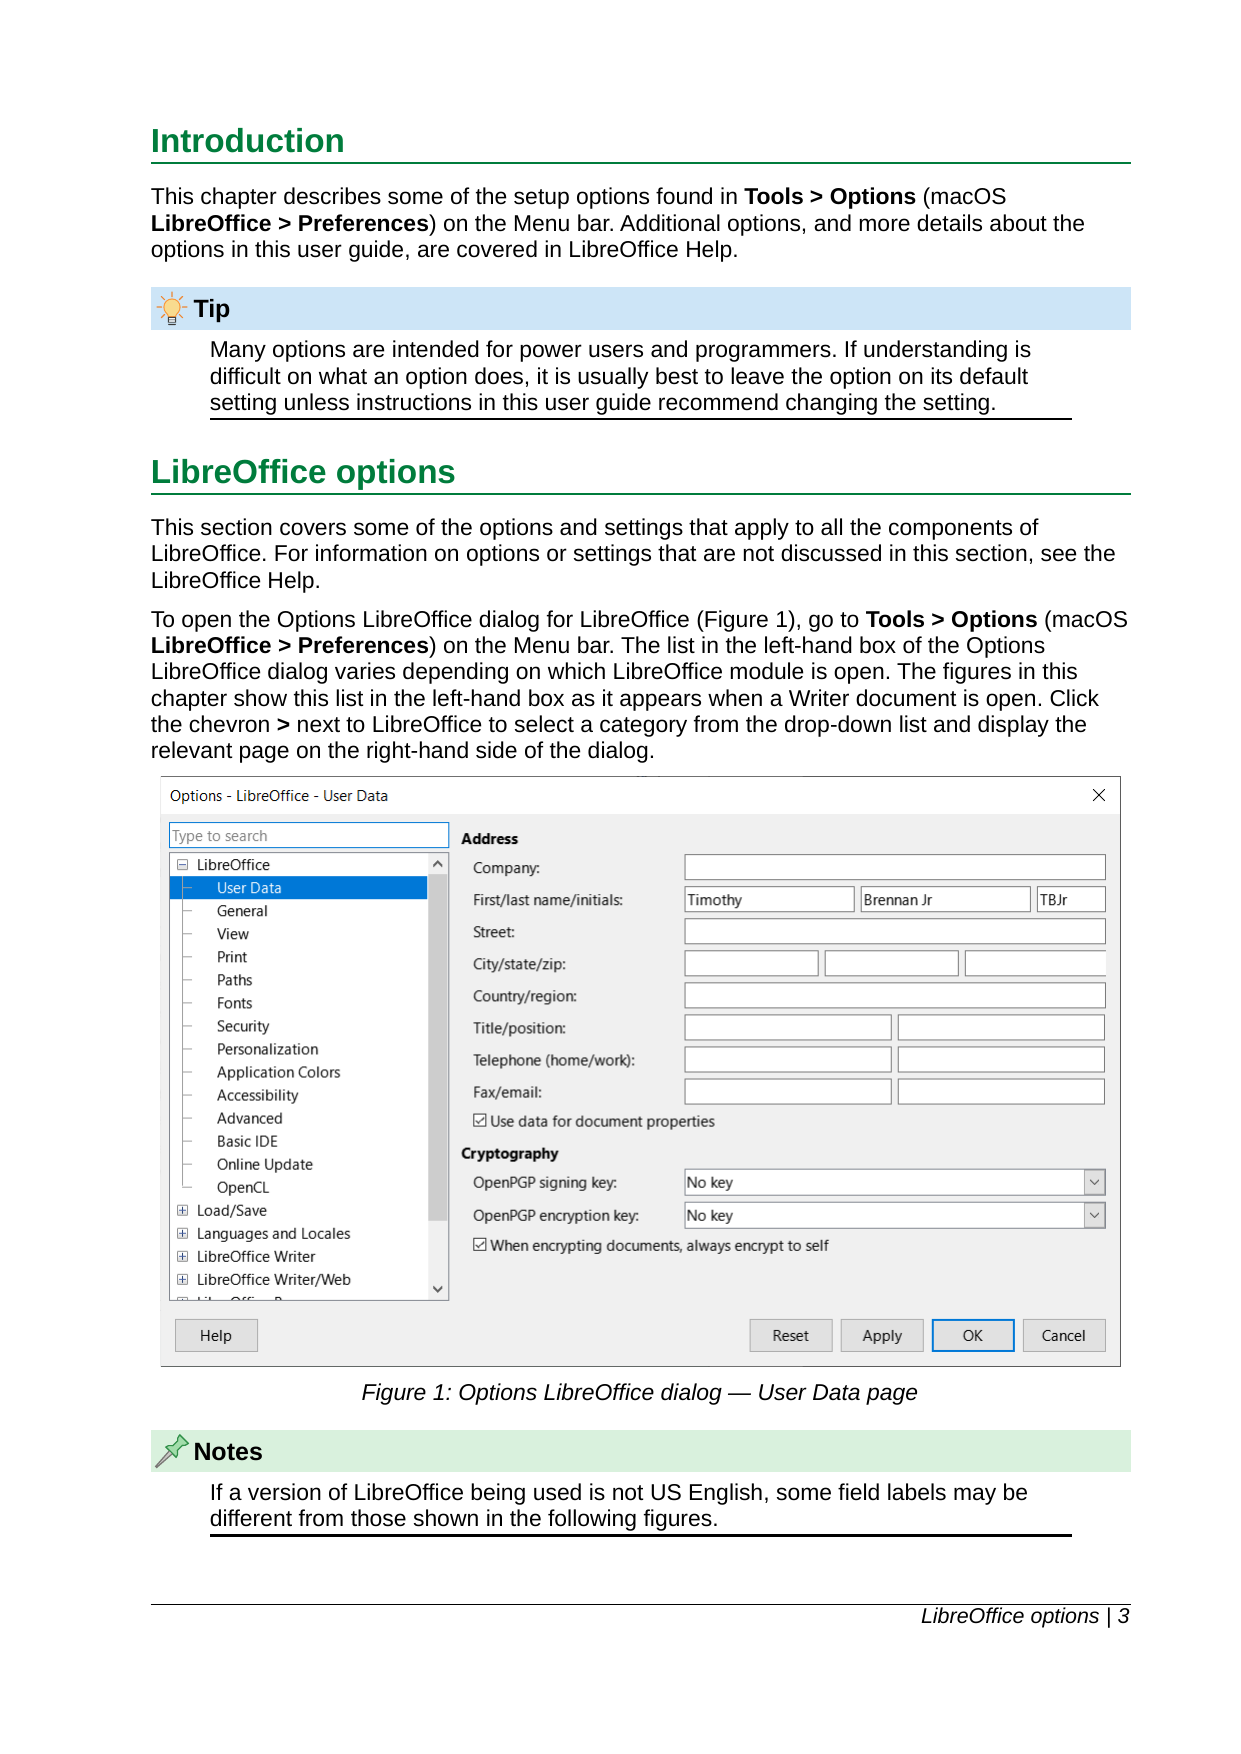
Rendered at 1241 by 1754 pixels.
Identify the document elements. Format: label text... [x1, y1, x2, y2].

subtitle LibreOffice options [151, 452, 1131, 493]
text To open the Options LibreOffice dialog for LibreOffice (Figure 1), go to Tools > Options (macOS LibreOffice > Preferences) on the Menu bar. The list in the left-hand box of the Options LibreOffice dialog varies depending on which LibreOffice module is open. The figures in this chapter show this list in the left-hand box as it appears when a Writer document is open. Click the chevron > next to LibreOffice to select a category from the drop-down list and display the relevant page on the right-hand side of the dialog. [151, 606, 1131, 764]
picture [160, 776, 1121, 1367]
text If a version of LibreOffice being used is not US English, some field labels may be different from those shown in the following figures. [209, 1479, 1072, 1537]
subtitle Notes [193, 1430, 1131, 1472]
subtitle Introduction [151, 121, 1131, 162]
text Figure 1: Options LibreOffice dialog — User Data page [161, 1378, 1121, 1405]
text This section covers some of the options and settings that apply to all the components of LibreOffice. For information on options or settings that are not discussed in this section, see the LibreOffice Help. [151, 514, 1131, 593]
text This chapter describes some of the setup options found in Tools > Options (macOS LibreOffice > Preferences) on the Menu bar. Additional options, and more details about the options in this user guide, are covered in LibreOffice Help. [151, 183, 1131, 262]
text Many options are intended for power users and programmers. If understanding is difficult on what an option does, it is usually best to leave the option on its default setting unless instructions in this user guide recommend changing the setting. [209, 336, 1072, 420]
subtitle Tip [151, 287, 1131, 330]
